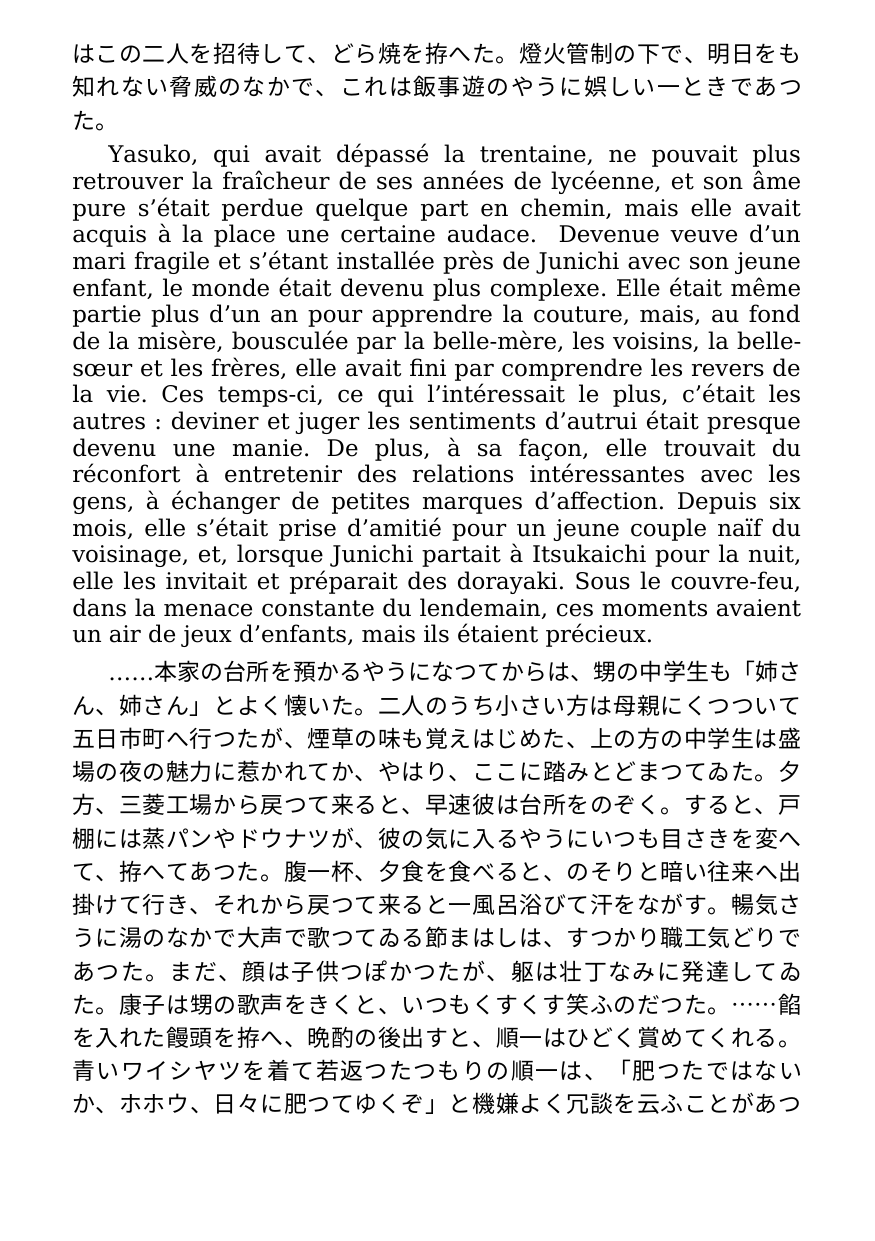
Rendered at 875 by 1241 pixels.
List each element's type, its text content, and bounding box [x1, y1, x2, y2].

text ……本家の台所を預かるやうになつてからは、甥の中学生も「姉さん、姉さん」とよく懐いた。二人のうち小さい方は母親にくつついて五日市町へ行つたが、煙草の味も覚えはじめた、上の方の中学生は盛場の夜の魅力に惹かれてか、やはり、ここに踏みとどまつてゐた。夕方、三菱工場から戻つて来ると、早速彼は台所をのぞく。すると、戸棚には蒸パンやドウナツが、彼の気に入るやうにいつも目さきを変へて、拵へてあつた。腹一杯、夕食を食べると、のそりと暗い往来へ出掛けて行き、それから戻つて来ると一風呂浴びて汗をながす。暢気さうに湯のなかで大声で歌つてゐる節まはしは、すつかり職工気どりであつた。まだ、顔は子供つぽかつたが、躯は壮丁なみに発達してゐた。康子は甥の歌声をきくと、いつもくすくす笑ふのだつた。……餡を入れた饅頭を拵へ、晩酌の後出すと、順一はひどく賞めてくれる。青いワイシヤツを着て若返つたつもりの順一は、「肥つたではないか、ホホウ、日々に肥つてゆくぞ」と機嫌よく冗談を云ふことがあつ [72, 654, 802, 1119]
text Yasuko, qui avait dépassé la trentaine, ne pouvait plus retrouver la fraîcheur de ses années de lycéenne, et son âme pure s’était perdue quelque part en chemin, mais elle avait acquis à la place une certaine audace. Devenue veuve d’un mari fragile et s’étant installée près de Junichi avec son jeune enfant, le monde était devenu plus complexe. Elle était même partie plus d’un an pour apprendre la couture, mais, au fond de la misère, bousculée par la belle-mère, les voisins, la belle-sœur et les frères, elle avait fini par comprendre les revers de la vie. Ces temps-ci, ce qui l’intéressait le plus, c’était les autres : deviner et juger les sentiments d’autrui était presque devenu une manie. De plus, à sa façon, elle trouvait du réconfort à entretenir des relations intéressantes avec les gens, à échanger de petites marques d’affection. Depuis six mois, elle s’était prise d’amitié pour un jeune couple naïf du voisinage, et, lorsque Junichi partait à Itsukaichi pour la nuit, elle les invitait et préparait des dorayaki. Sous le couvre-feu, dans la menace constante du lendemain, ces moments avaient un air de jeux d’enfants, mais ils étaient précieux. [72, 142, 802, 648]
text はこの二人を招待して、どら焼を拵へた。燈火管制の下で、明日をも知れない脅威のなかで、これは飯事遊のやうに娯しい一ときであつた。 [72, 36, 802, 136]
